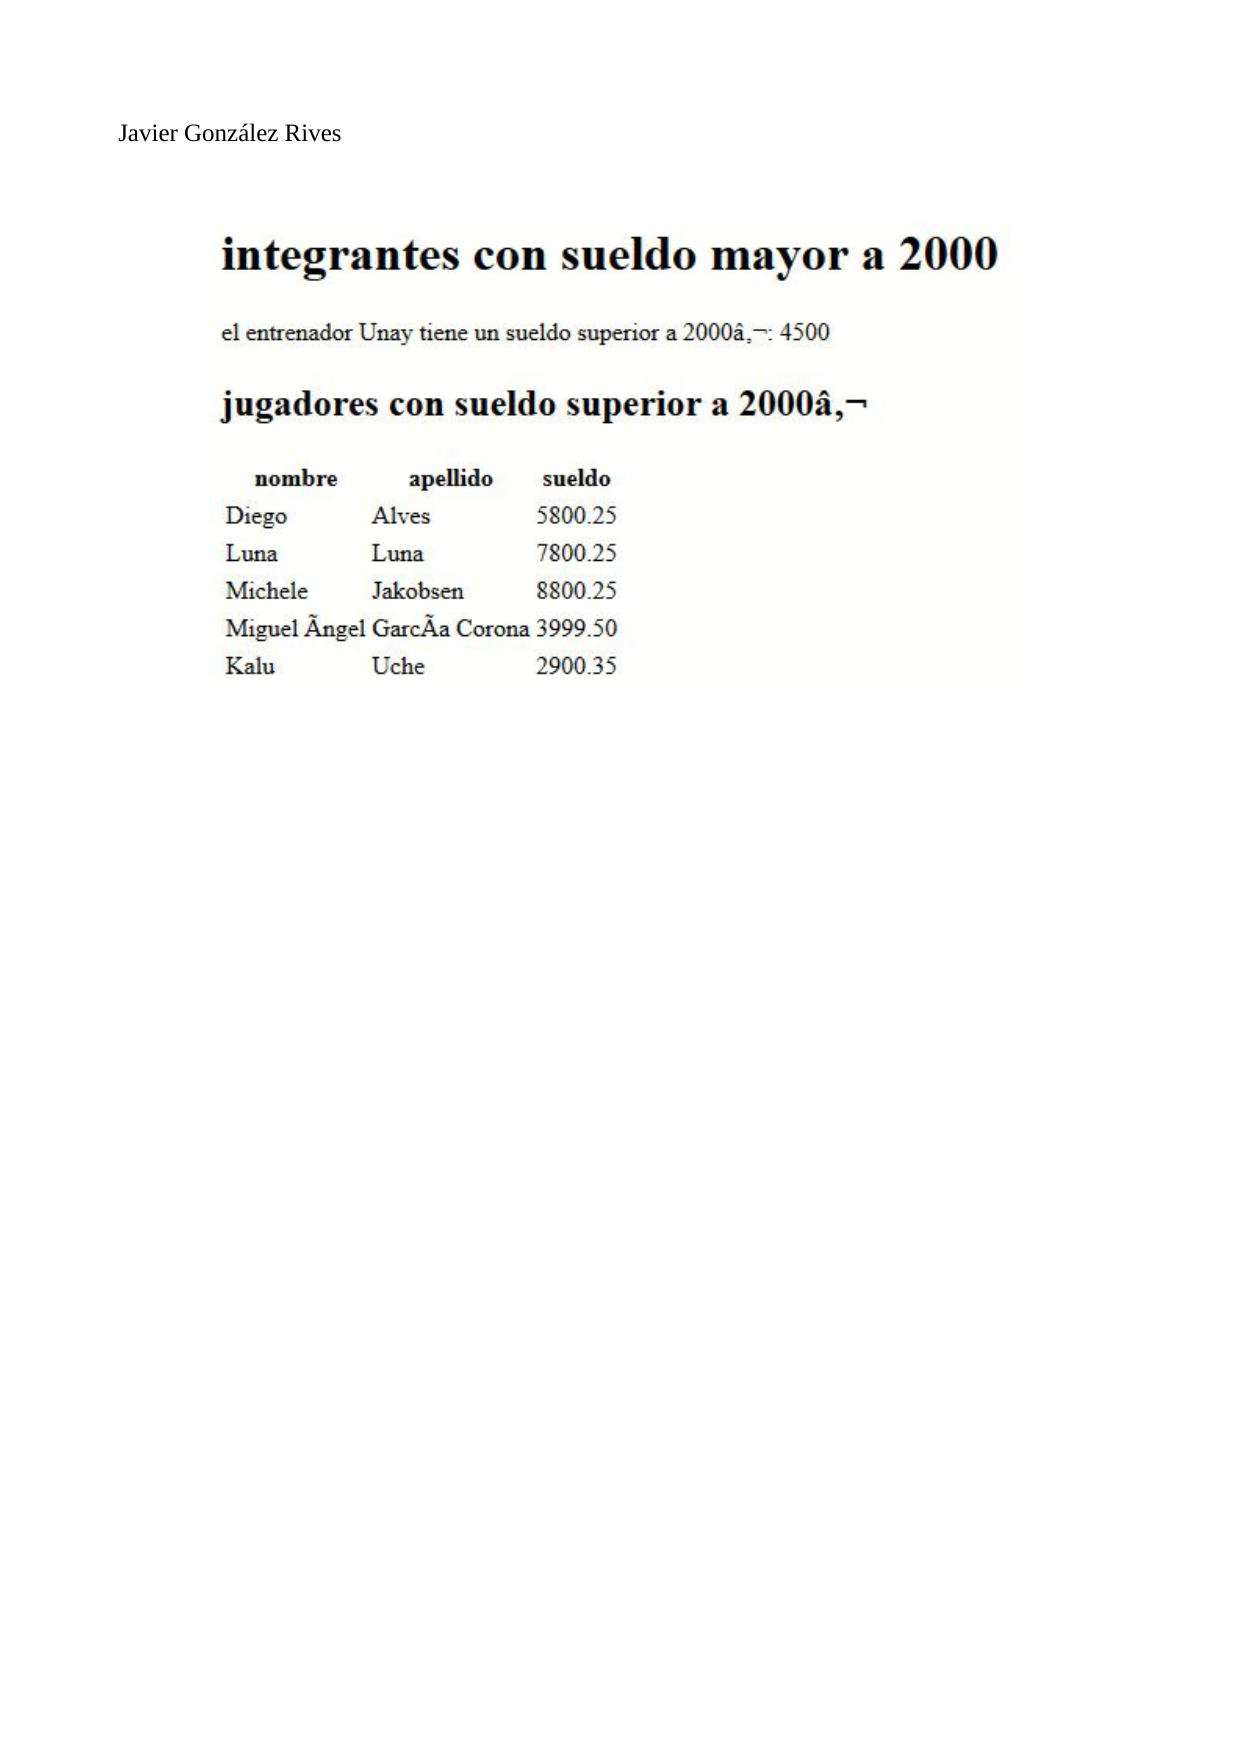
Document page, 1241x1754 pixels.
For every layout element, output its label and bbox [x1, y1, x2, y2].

picture [209, 223, 1032, 690]
